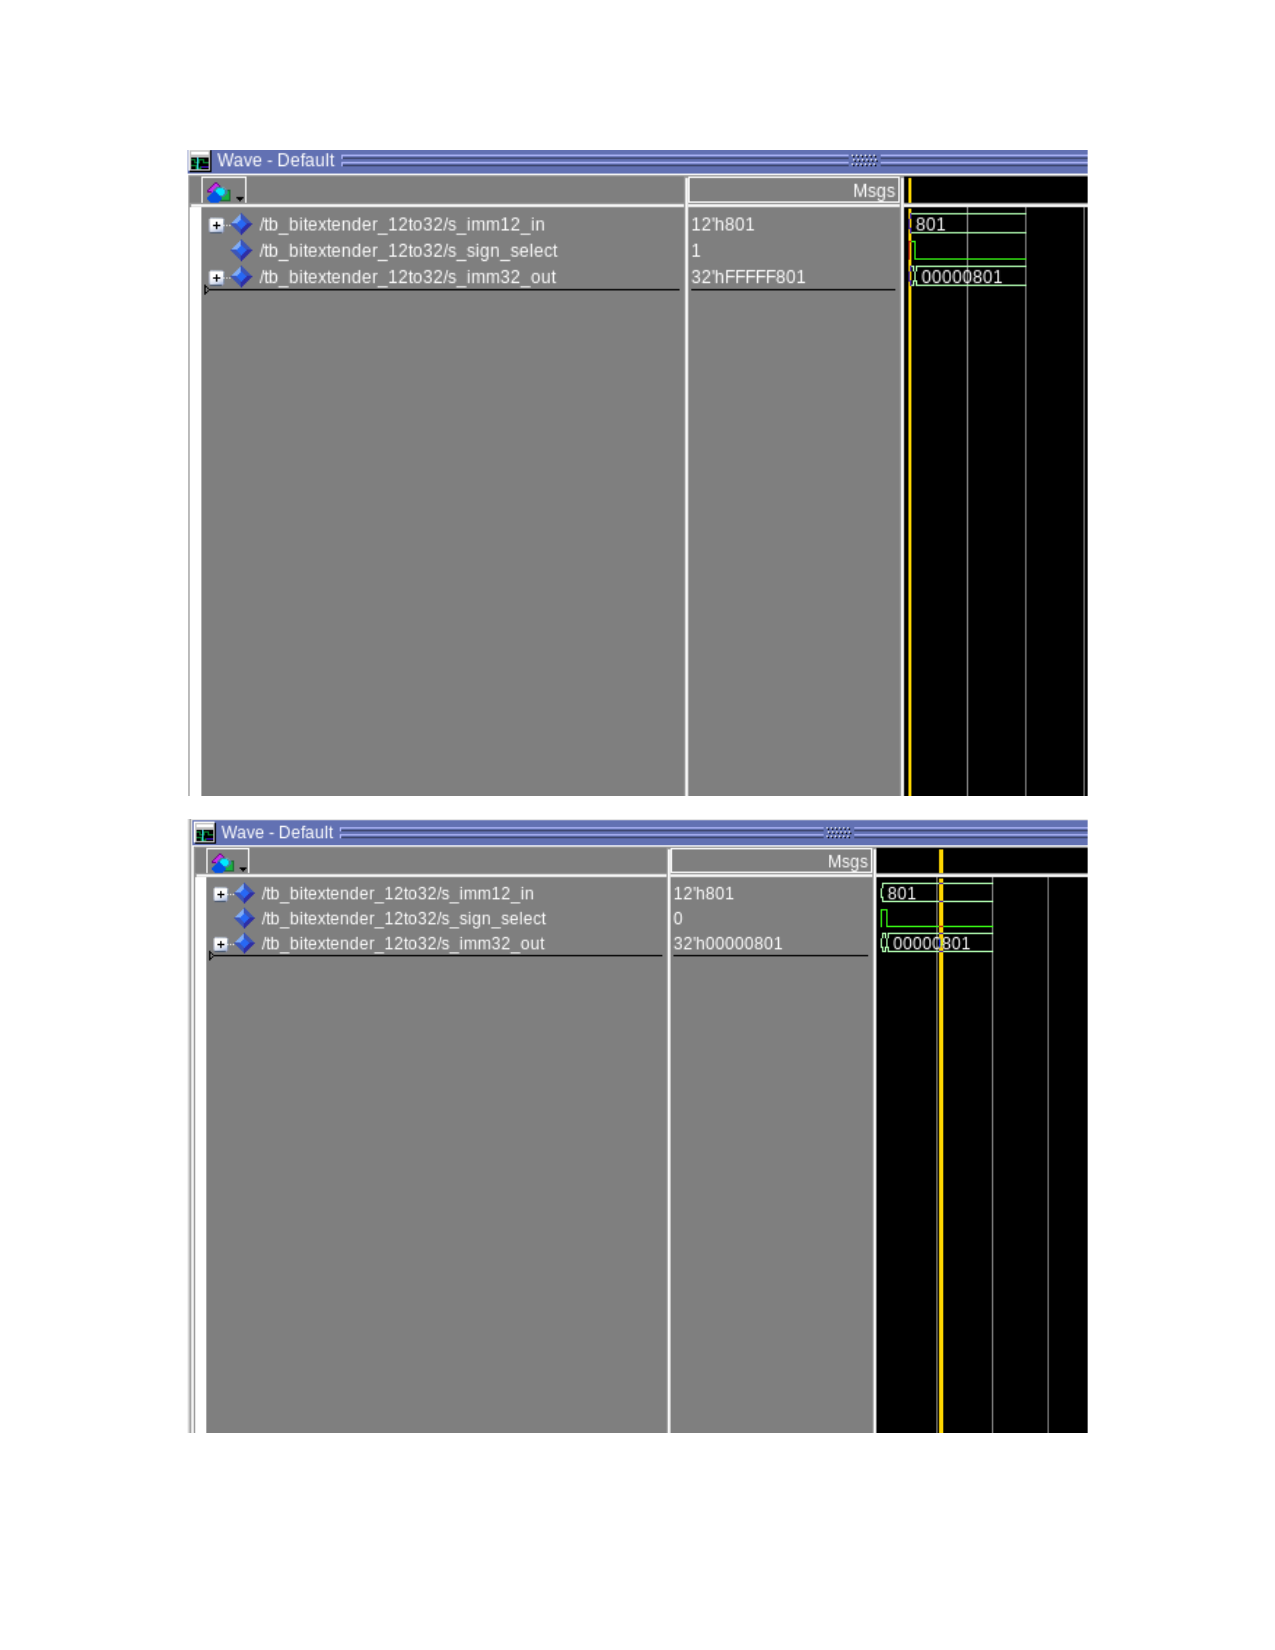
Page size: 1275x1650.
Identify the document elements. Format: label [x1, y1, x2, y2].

picture [187, 819, 1088, 1433]
picture [187, 150, 1088, 796]
